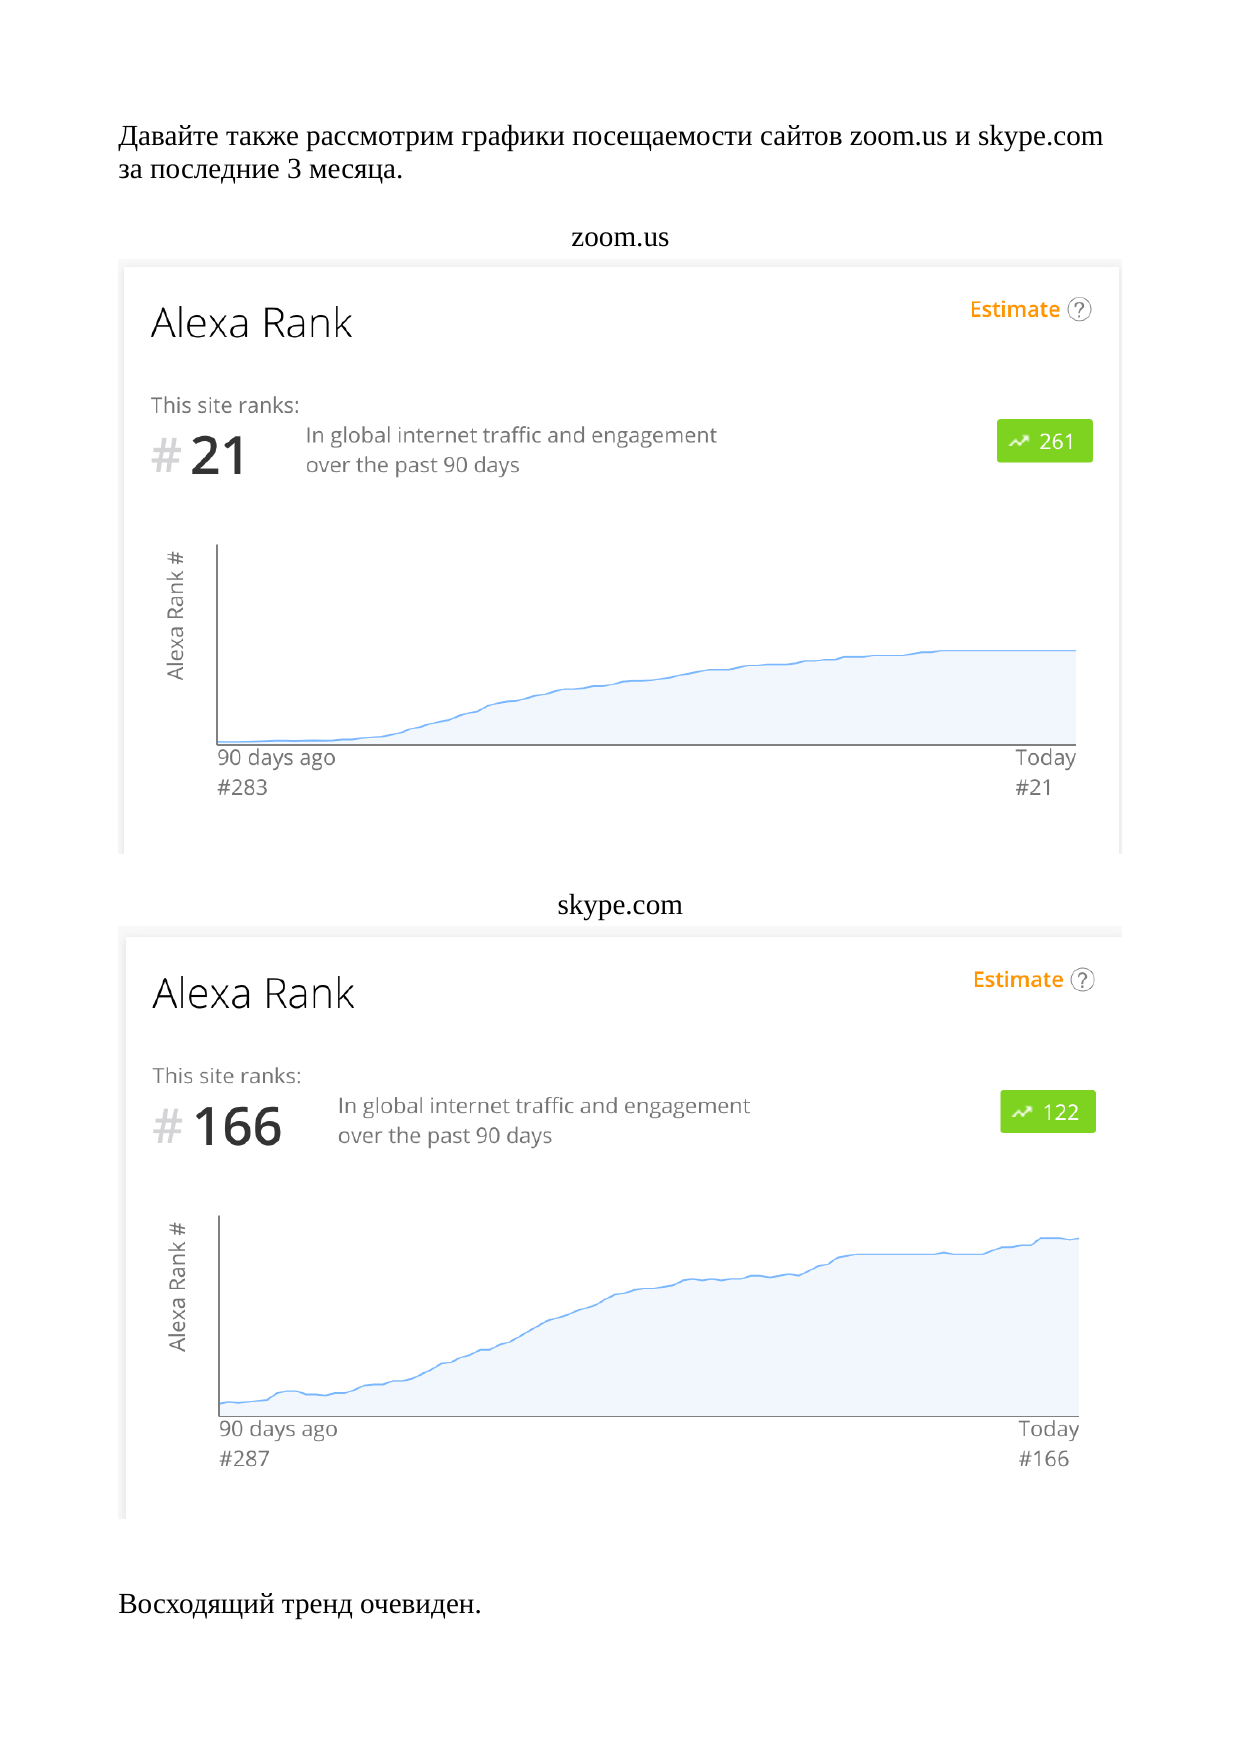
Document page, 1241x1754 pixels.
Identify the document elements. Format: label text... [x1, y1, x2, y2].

picture [118, 926, 1123, 1519]
text Восходящий тренд очевиден. [118, 1586, 1122, 1620]
text zoom.us [118, 219, 1122, 252]
picture [118, 259, 1123, 854]
text Давайте также рассмотрим графики посещаемости сайтов zoom.us и skype.com за последние 3 месяца. [118, 118, 1122, 185]
text skype.com [118, 887, 1122, 921]
